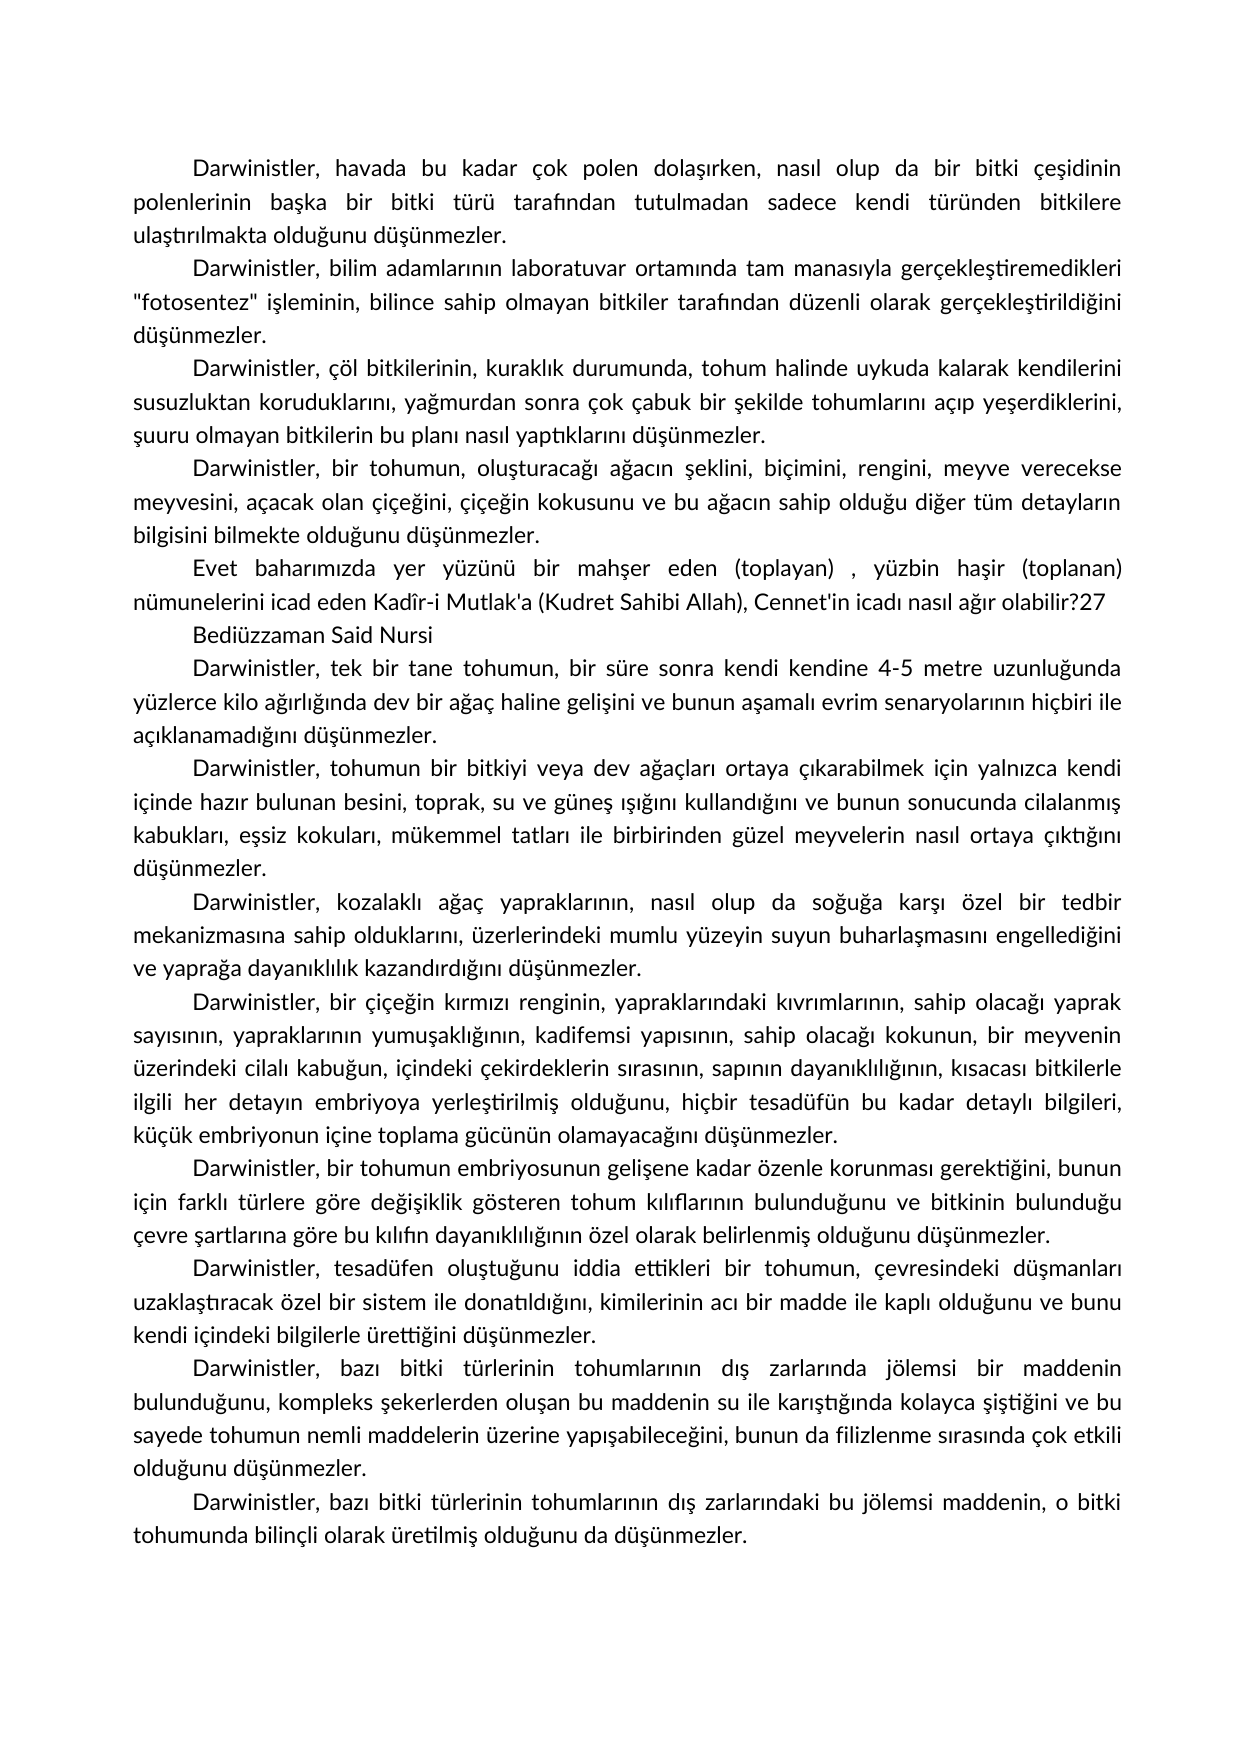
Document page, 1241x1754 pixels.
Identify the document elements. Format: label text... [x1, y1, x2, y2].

text Darwinistler, bazı bitki türlerinin tohumlarının dış zarlarındaki bu jölemsi maddenin, o bitki tohumunda bilinçli olarak üretilmiş olduğunu da düşünmezler. [133, 1483, 1123, 1550]
text Darwinistler, kozalaklı ağaç yapraklarının, nasıl olup da soğuğa karşı özel bir tedbir mekanizmasına sahip olduklarını, üzerlerindeki mumlu yüzeyin suyun buharlaşmasını engellediğini ve yaprağa dayanıklılık kazandırdığını düşünmezler. [133, 883, 1123, 983]
text Evet baharımızda yer yüzünü bir mahşer eden (toplayan) , yüzbin haşir (toplanan) nümunelerini icad eden Kadîr-i Mutlak'a (Kudret Sahibi Allah), Cennet'in icadı nasıl ağır olabilir?27 [133, 550, 1123, 617]
text Darwinistler, çöl bitkilerinin, kuraklık durumunda, tohum halinde uykuda kalarak kendilerini susuzluktan koruduklarını, yağmurdan sonra çok çabuk bir şekilde tohumlarını açıp yeşerdiklerini, şuuru olmayan bitkilerin bu planı nasıl yaptıklarını düşünmezler. [133, 350, 1123, 450]
text Darwinistler, tohumun bir bitkiyi veya dev ağaçları ortaya çıkarabilmek için yalnızca kendi içinde hazır bulunan besini, toprak, su ve güneş ışığını kullandığını ve bunun sonucunda cilalanmış kabukları, eşsiz kokuları, mükemmel tatları ile birbirinden güzel meyvelerin nasıl ortaya çıktığını düşünmezler. [133, 750, 1123, 883]
text Darwinistler, bazı bitki türlerinin tohumlarının dış zarlarında jölemsi bir maddenin bulunduğunu, kompleks şekerlerden oluşan bu maddenin su ile karıştığında kolayca şiştiğini ve bu sayede tohumun nemli maddelerin üzerine yapışabileceğini, bunun da filizlenme sırasında çok etkili olduğunu düşünmezler. [133, 1350, 1123, 1483]
text Darwinistler, tesadüfen oluştuğunu iddia ettikleri bir tohumun, çevresindeki düşmanları uzaklaştıracak özel bir sistem ile donatıldığını, kimilerinin acı bir madde ile kaplı olduğunu ve bunu kendi içindeki bilgilerle ürettiğini düşünmezler. [133, 1250, 1123, 1350]
text Darwinistler, tek bir tane tohumun, bir süre sonra kendi kendine 4-5 metre uzunluğunda yüzlerce kilo ağırlığında dev bir ağaç haline gelişini ve bunun aşamalı evrim senaryolarının hiçbiri ile açıklanamadığını düşünmezler. [133, 650, 1123, 750]
text Darwinistler, bir tohumun embriyosunun gelişene kadar özenle korunması gerektiğini, bunun için farklı türlere göre değişiklik gösteren tohum kılıflarının bulunduğunu ve bitkinin bulunduğu çevre şartlarına göre bu kılıfın dayanıklılığının özel olarak belirlenmiş olduğunu düşünmezler. [133, 1150, 1123, 1250]
text Darwinistler, bilim adamlarının laboratuvar ortamında tam manasıyla gerçekleştiremedikleri "fotosentez" işleminin, bilince sahip olmayan bitkiler tarafından düzenli olarak gerçekleştirildiğini düşünmezler. [133, 250, 1123, 350]
text Darwinistler, bir çiçeğin kırmızı renginin, yapraklarındaki kıvrımlarının, sahip olacağı yaprak sayısının, yapraklarının yumuşaklığının, kadifemsi yapısının, sahip olacağı kokunun, bir meyvenin üzerindeki cilalı kabuğun, içindeki çekirdeklerin sırasının, sapının dayanıklılığının, kısacası bitkilerle ilgili her detayın embriyoya yerleştirilmiş olduğunu, hiçbir tesadüfün bu kadar detaylı bilgileri, küçük embriyonun içine toplama gücünün olamayacağını düşünmezler. [133, 983, 1123, 1150]
text Darwinistler, havada bu kadar çok polen dolaşırken, nasıl olup da bir bitki çeşidinin polenlerinin başka bir bitki türü tarafından tutulmadan sadece kendi türünden bitkilere ulaştırılmakta olduğunu düşünmezler. [133, 150, 1123, 250]
text Darwinistler, bir tohumun, oluşturacağı ağacın şeklini, biçimini, rengini, meyve verecekse meyvesini, açacak olan çiçeğini, çiçeğin kokusunu ve bu ağacın sahip olduğu diğer tüm detayların bilgisini bilmekte olduğunu düşünmezler. [133, 450, 1123, 550]
text Bediüzzaman Said Nursi [133, 617, 1123, 650]
